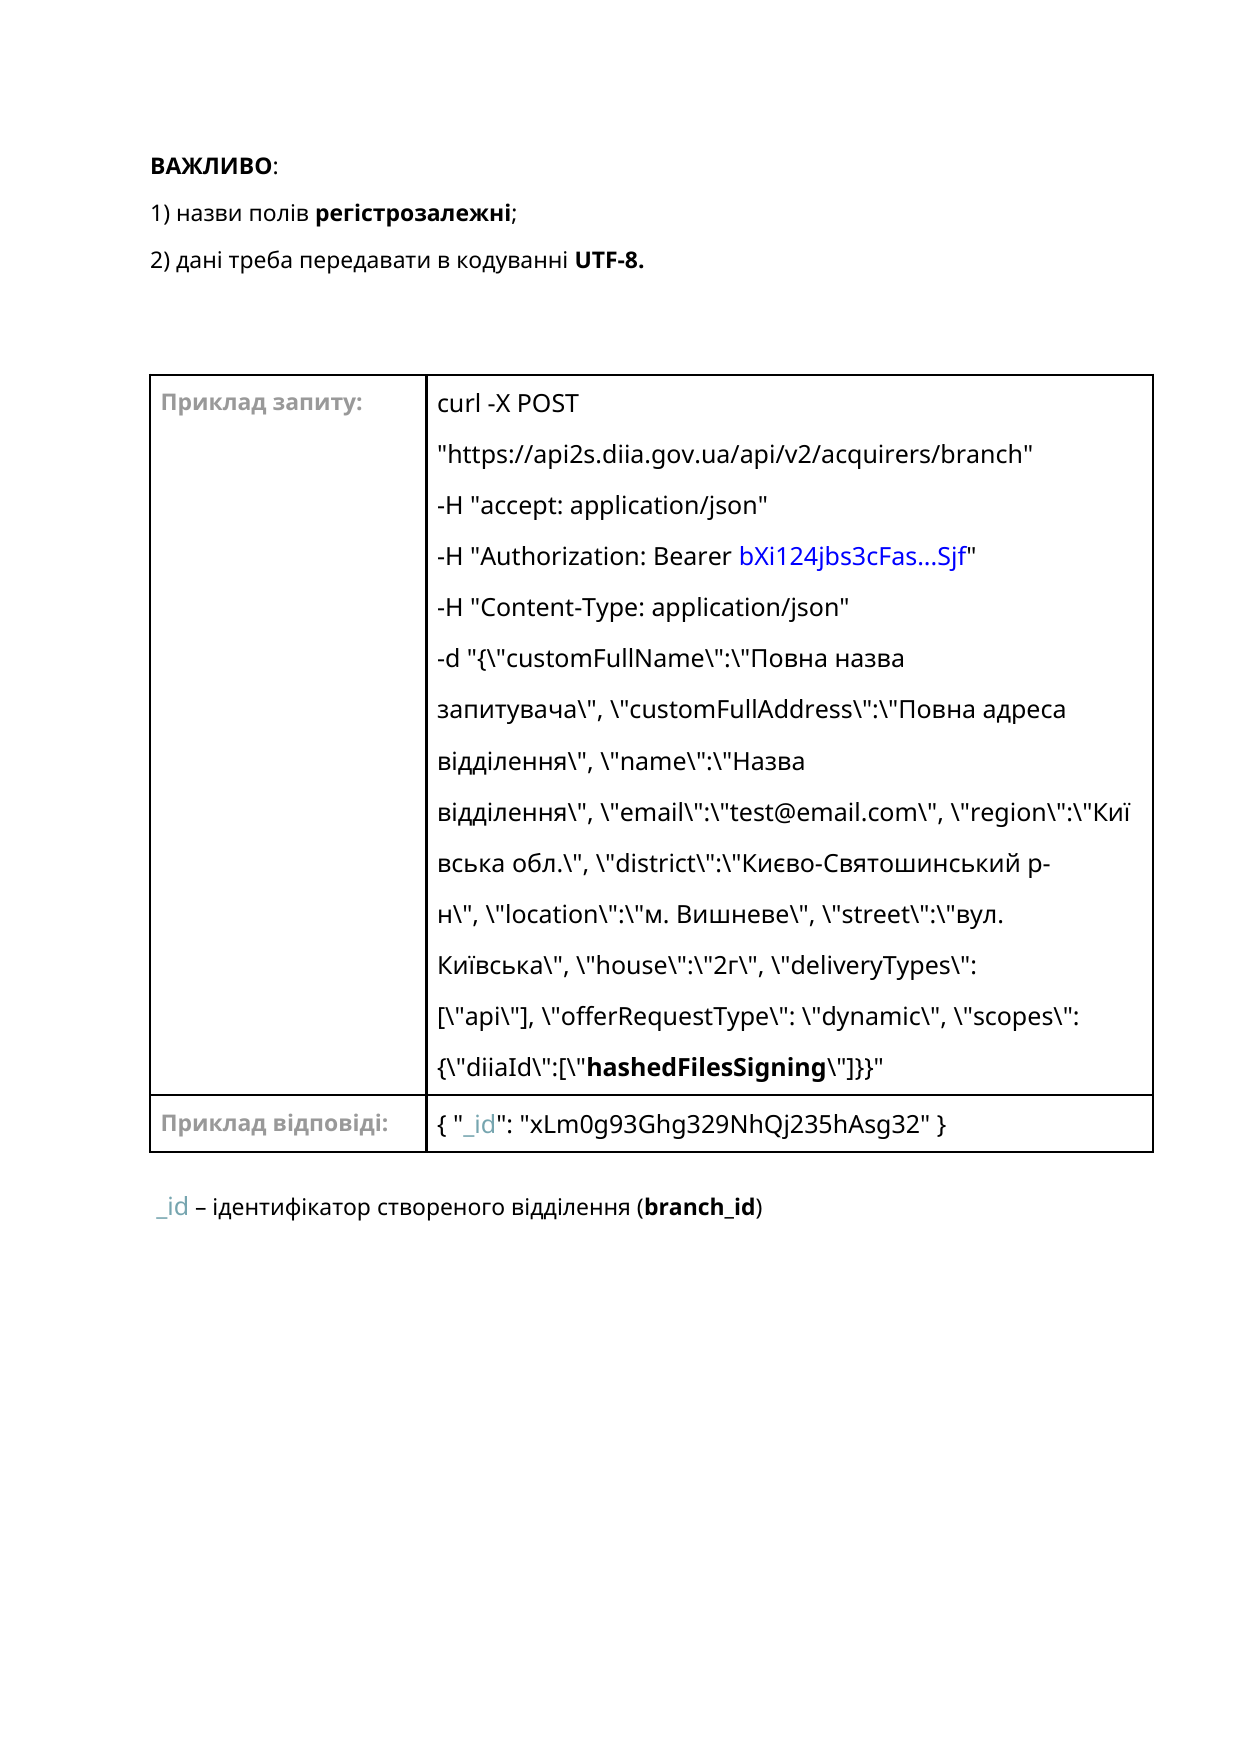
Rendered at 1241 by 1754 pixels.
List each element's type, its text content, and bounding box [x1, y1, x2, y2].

text ВАЖЛИВО: [150, 150, 1094, 181]
table_header Приклад запиту: [151, 376, 425, 1094]
table_cell { "_id": "xLm0g93Ghg329NhQj235hAsg32" } [428, 1096, 1152, 1151]
text 2) дані треба передавати в кодуванні UTF-8. [150, 244, 1094, 275]
text 1) назви полів регістрозалежні; [150, 197, 1094, 228]
table_header curl -X POST "https://api2s.diia.gov.ua/api/v2/acquirers/branch" -H "accept: application/json" -H "Authorization: Bearer bXi124jbs3cFas...Sjf" -H "Content-Type: application/json" -d "{\"customFullName\":\"Повна назва запитувача\", \"customFullAddress\":\"Повна адреса відділення\", \"name\":\"Назва відділення\", \"email\":\"test@email.com\", \"region\":\"Київська обл.\", \"district\":\"Києво-Святошинський р-н\", \"location\":\"м. Вишневе\", \"street\":\"вул. Київська\", \"house\":\"2г\", \"deliveryTypes\": [\"api\"], \"offerRequestType\": \"dynamic\", \"scopes\":{\"diiaId\":[\"hashedFilesSigning\"]}}" [428, 376, 1152, 1094]
text _id – ідентифікатор створеного відділення (branch_id) [150, 1189, 1094, 1223]
table_cell Приклад відповіді: [151, 1096, 425, 1151]
